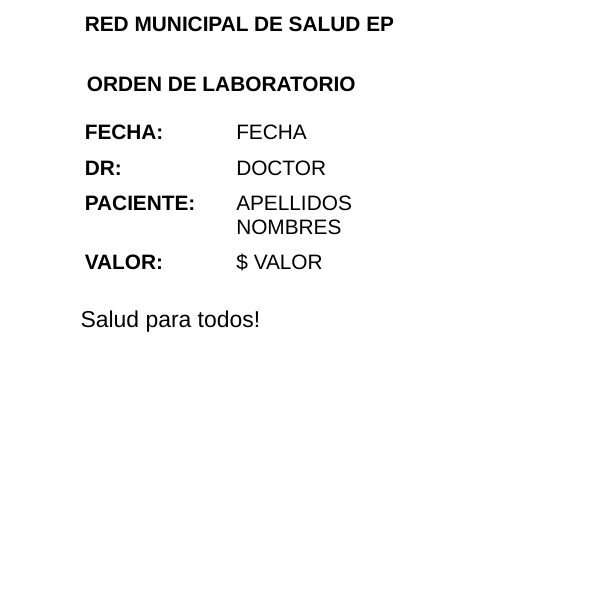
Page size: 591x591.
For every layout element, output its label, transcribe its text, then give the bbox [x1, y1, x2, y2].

table_cell APELLIDOS NOMBRES [230, 185, 548, 244]
table_cell DOCTOR [230, 150, 548, 185]
table_cell ORDEN DE LABORATORIO [79, 41, 548, 114]
table_cell VALOR: [79, 245, 230, 280]
table_cell FECHA [230, 114, 548, 150]
table_cell FECHA: [79, 114, 230, 150]
table_cell DR: [79, 150, 230, 185]
table_cell $ VALOR [230, 245, 548, 280]
table_cell PACIENTE: [79, 185, 230, 244]
table_header RED MUNICIPAL DE SALUD EP [79, 6, 548, 41]
text Salud para todos! [80, 306, 591, 333]
